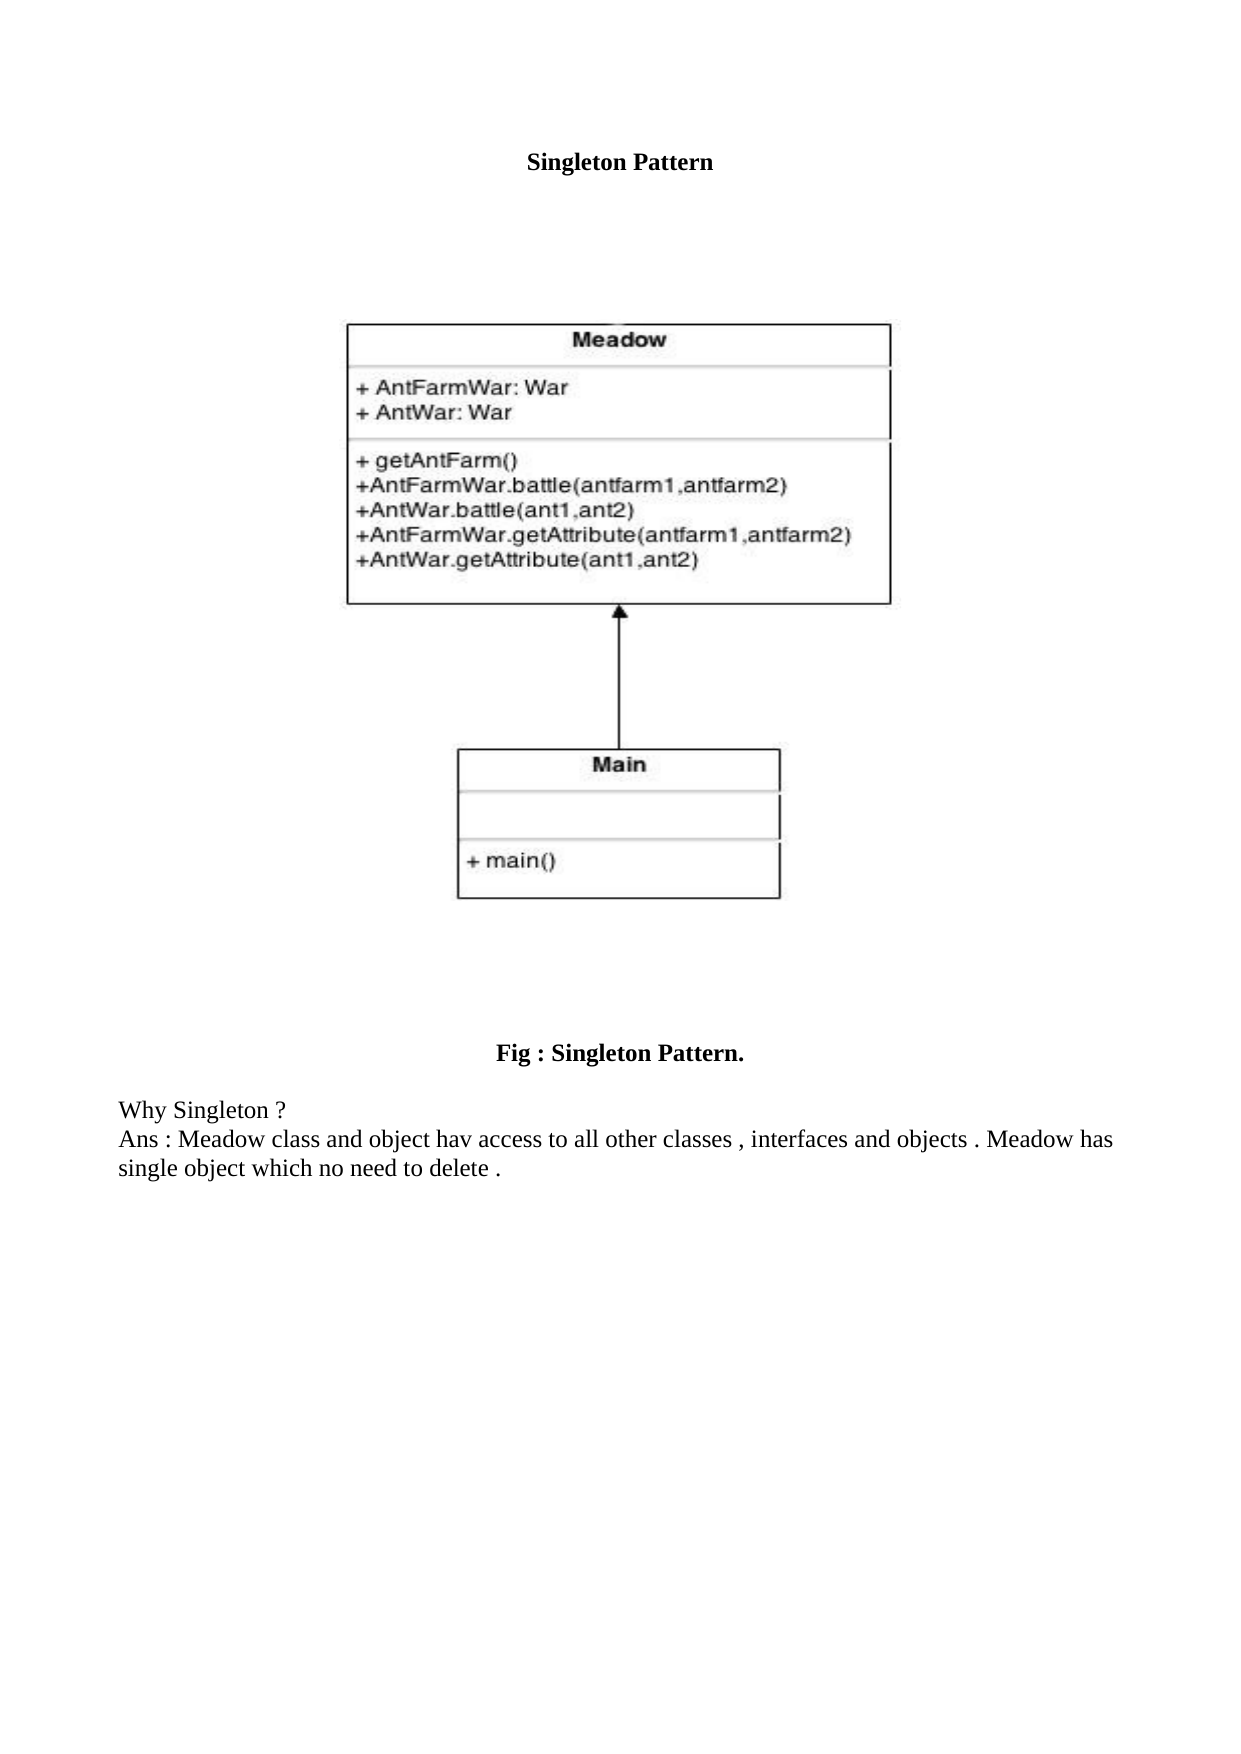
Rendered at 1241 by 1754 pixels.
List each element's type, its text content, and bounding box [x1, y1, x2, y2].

text Fig : Singleton Pattern. [118, 1038, 1122, 1067]
picture [339, 319, 902, 901]
text Ans : Meadow class and object hav access to all other classes , interfaces and objects . Meadow has single object which no need to delete . [118, 1124, 1122, 1182]
text Why Singleton ? [118, 1096, 1122, 1124]
text Singleton Pattern [118, 147, 1122, 176]
